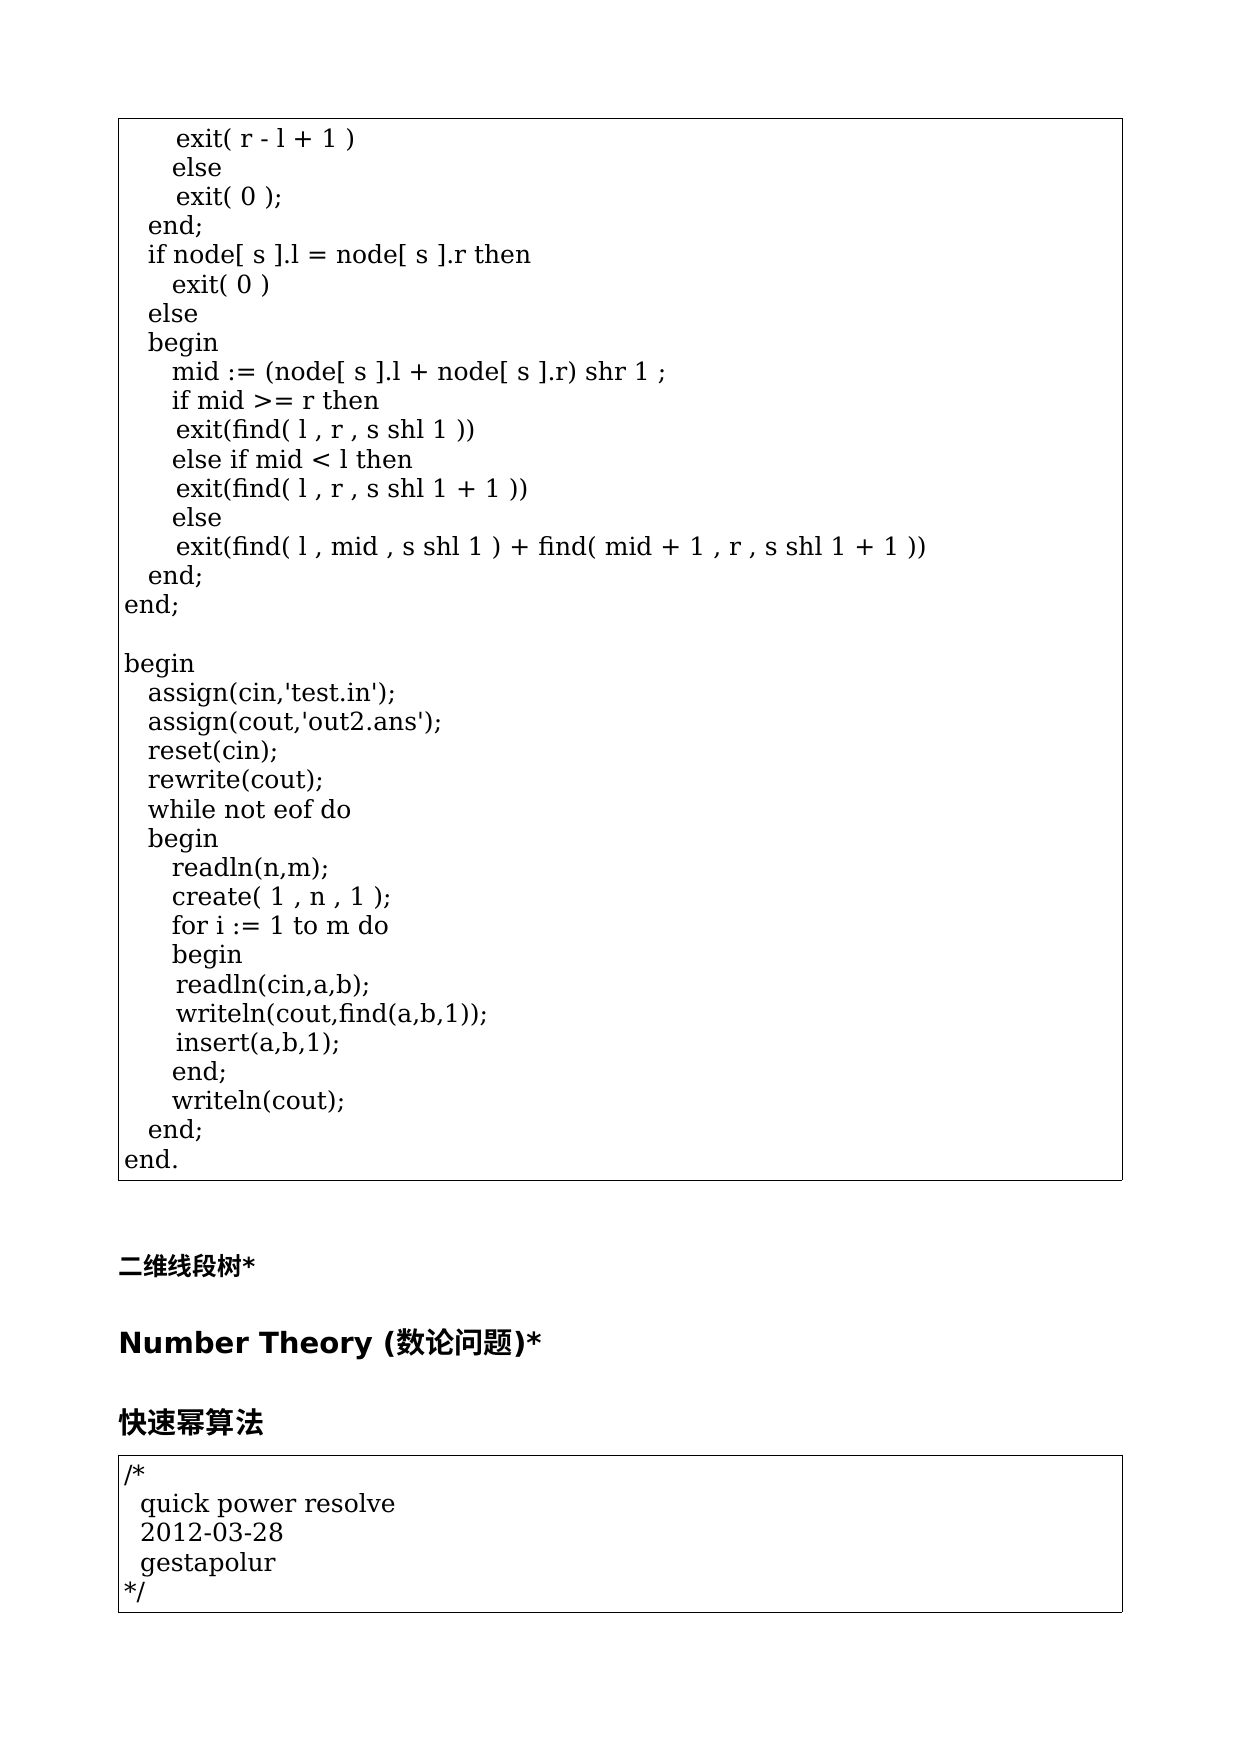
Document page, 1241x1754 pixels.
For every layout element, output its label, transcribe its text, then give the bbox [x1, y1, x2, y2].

table_header exit( r - l + 1 ) else exit( 0 ); end; if node[ s ].l = node[ s ].r then exit( 0 ) else begin mid := (node[ s ].l + node[ s ].r) shr 1 ; if mid >= r then exit(find( l , r , s shl 1 )) else if mid < l then exit(find( l , r , s shl 1 + 1 )) else exit(find( l , mid , s shl 1 ) + find( mid + 1 , r , s shl 1 + 1 )) end; end; begin assign(cin,'test.in'); assign(cout,'out2.ans'); reset(cin); rewrite(cout); while not eof do begin readln(n,m); create( 1 , n , 1 ); for i := 1 to m do begin readln(cin,a,b); writeln(cout,find(a,b,1)); insert(a,b,1); end; writeln(cout); end; end. [119, 119, 1122, 1180]
table_header /* quick power resolve 2012-03-28 gestapolur */ [119, 1456, 1122, 1612]
subtitle 二维线段树* [118, 1246, 1122, 1282]
subtitle 快速幂算法 [118, 1400, 1122, 1442]
subtitle Number Theory (数论问题)* [118, 1320, 1122, 1362]
